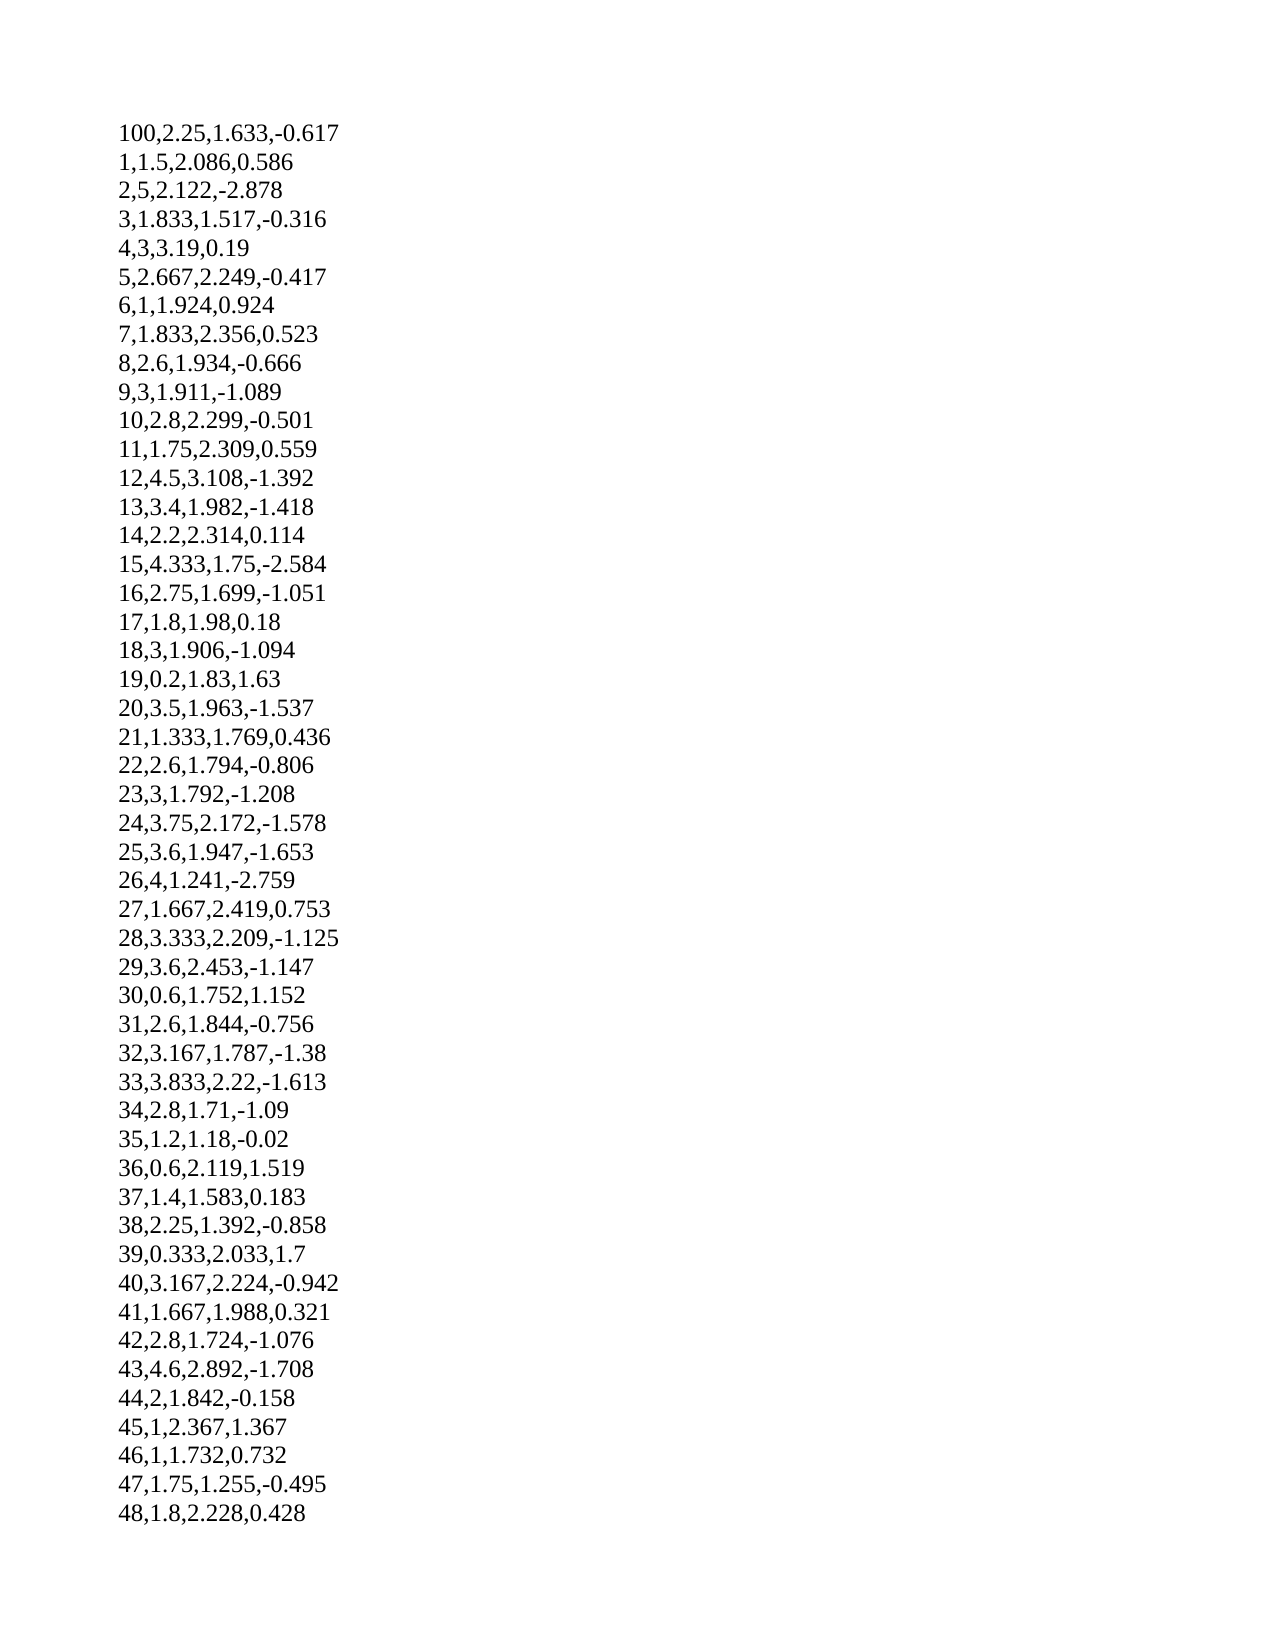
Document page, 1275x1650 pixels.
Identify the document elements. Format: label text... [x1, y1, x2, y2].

text 9,3,1.911,-1.089 [118, 377, 1157, 406]
text 10,2.8,2.299,-0.501 [118, 406, 1157, 434]
text 42,2.8,1.724,-1.076 [118, 1326, 1157, 1354]
text 100,2.25,1.633,-0.617 [118, 118, 1157, 147]
text 4,3,3.19,0.19 [118, 233, 1157, 262]
text 46,1,1.732,0.732 [118, 1441, 1157, 1469]
text 2,5,2.122,-2.878 [118, 176, 1157, 204]
text 36,0.6,2.119,1.519 [118, 1153, 1157, 1182]
text 19,0.2,1.83,1.63 [118, 664, 1157, 693]
text 8,2.6,1.934,-0.666 [118, 348, 1157, 377]
text 32,3.167,1.787,-1.38 [118, 1038, 1157, 1067]
text 27,1.667,2.419,0.753 [118, 894, 1157, 923]
text 6,1,1.924,0.924 [118, 291, 1157, 319]
text 1,1.5,2.086,0.586 [118, 147, 1157, 176]
text 34,2.8,1.71,-1.09 [118, 1096, 1157, 1124]
text 26,4,1.241,-2.759 [118, 866, 1157, 894]
text 44,2,1.842,-0.158 [118, 1383, 1157, 1412]
text 17,1.8,1.98,0.18 [118, 607, 1157, 636]
text 12,4.5,3.108,-1.392 [118, 463, 1157, 492]
text 33,3.833,2.22,-1.613 [118, 1067, 1157, 1096]
text 25,3.6,1.947,-1.653 [118, 837, 1157, 866]
text 40,3.167,2.224,-0.942 [118, 1268, 1157, 1297]
text 21,1.333,1.769,0.436 [118, 722, 1157, 751]
text 38,2.25,1.392,-0.858 [118, 1211, 1157, 1239]
text 7,1.833,2.356,0.523 [118, 319, 1157, 348]
text 16,2.75,1.699,-1.051 [118, 578, 1157, 607]
text 20,3.5,1.963,-1.537 [118, 693, 1157, 722]
text 41,1.667,1.988,0.321 [118, 1297, 1157, 1326]
text 13,3.4,1.982,-1.418 [118, 492, 1157, 521]
text 30,0.6,1.752,1.152 [118, 981, 1157, 1009]
text 29,3.6,2.453,-1.147 [118, 952, 1157, 981]
text 5,2.667,2.249,-0.417 [118, 262, 1157, 291]
text 45,1,2.367,1.367 [118, 1412, 1157, 1441]
text 47,1.75,1.255,-0.495 [118, 1469, 1157, 1498]
text 43,4.6,2.892,-1.708 [118, 1354, 1157, 1383]
text 24,3.75,2.172,-1.578 [118, 808, 1157, 837]
text 48,1.8,2.228,0.428 [118, 1498, 1157, 1527]
text 39,0.333,2.033,1.7 [118, 1239, 1157, 1268]
text 31,2.6,1.844,-0.756 [118, 1009, 1157, 1038]
text 18,3,1.906,-1.094 [118, 636, 1157, 664]
text 22,2.6,1.794,-0.806 [118, 751, 1157, 779]
text 14,2.2,2.314,0.114 [118, 521, 1157, 549]
text 23,3,1.792,-1.208 [118, 779, 1157, 808]
text 28,3.333,2.209,-1.125 [118, 923, 1157, 952]
text 3,1.833,1.517,-0.316 [118, 204, 1157, 233]
text 15,4.333,1.75,-2.584 [118, 549, 1157, 578]
text 35,1.2,1.18,-0.02 [118, 1124, 1157, 1153]
text 11,1.75,2.309,0.559 [118, 434, 1157, 463]
text 37,1.4,1.583,0.183 [118, 1182, 1157, 1211]
